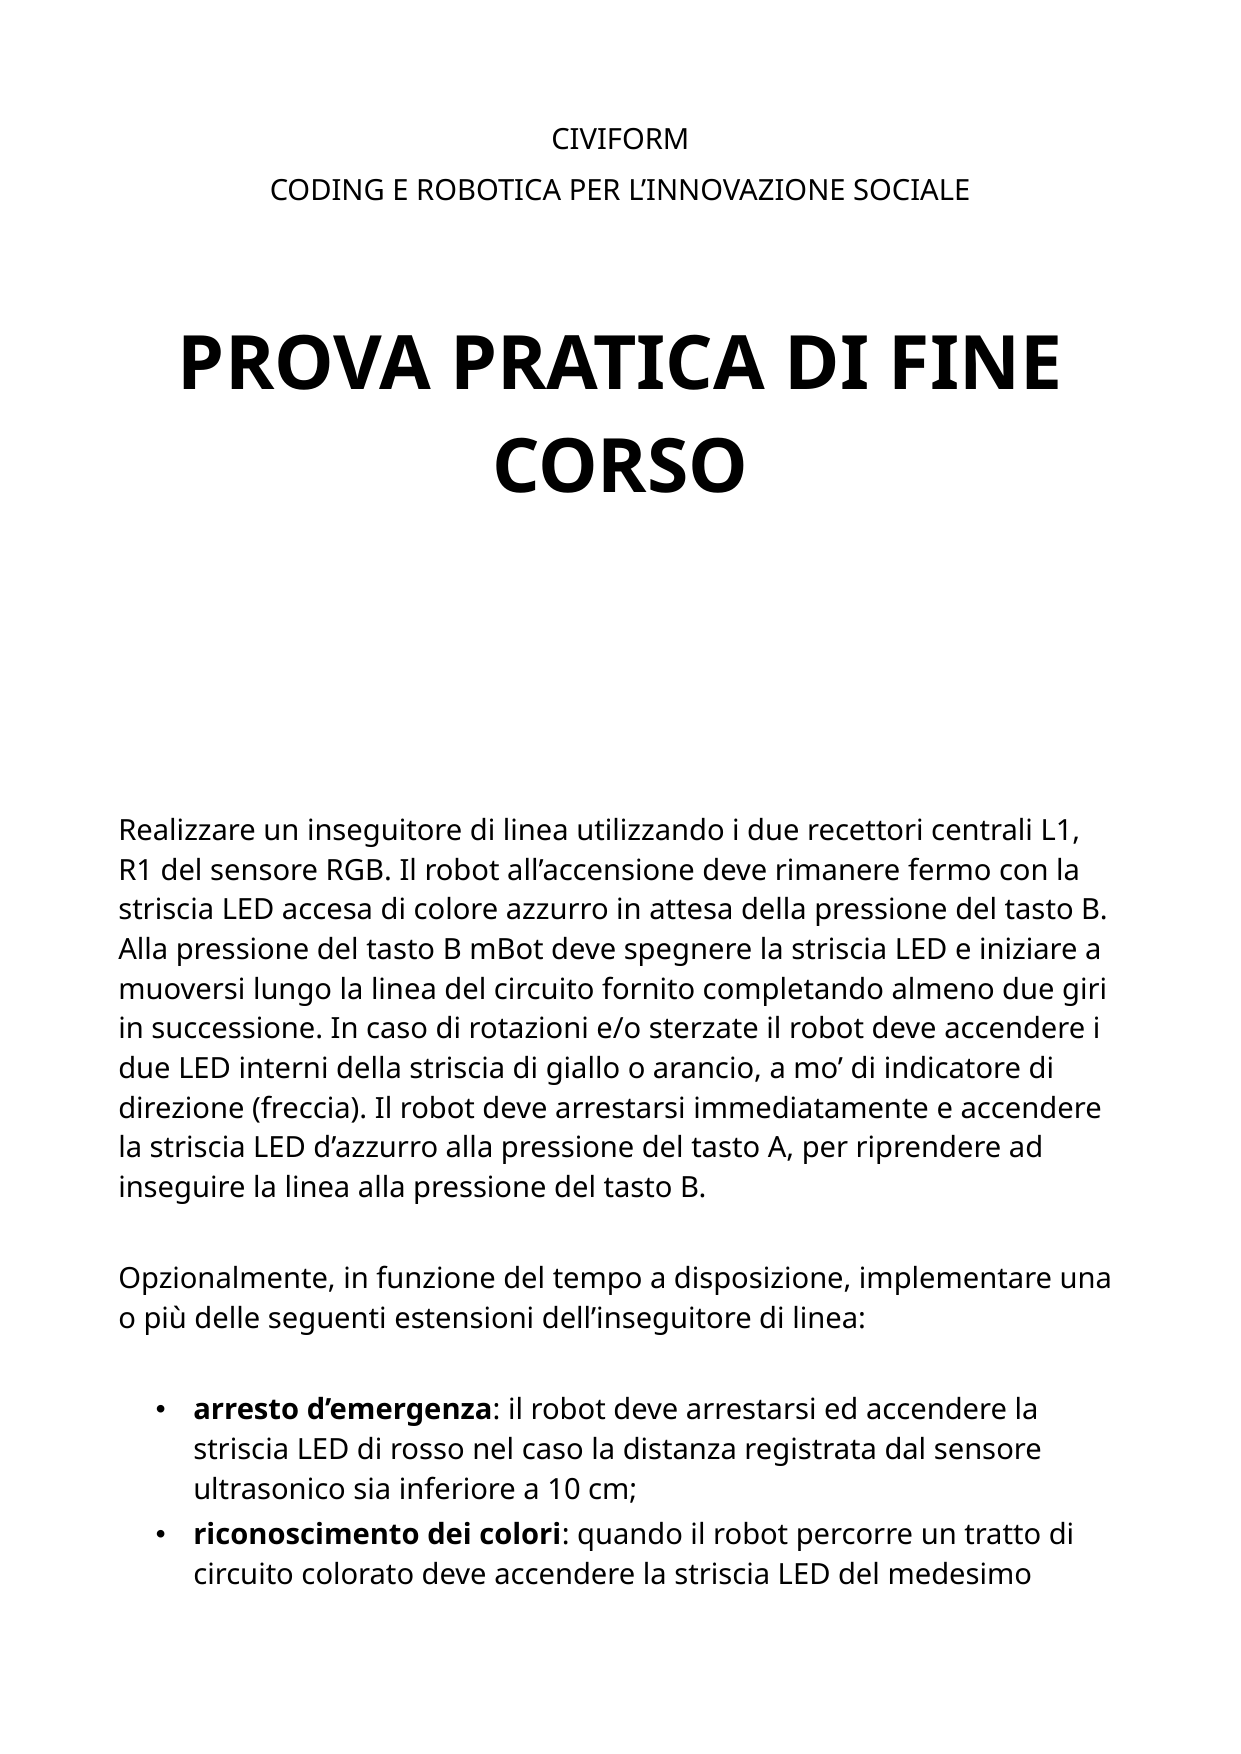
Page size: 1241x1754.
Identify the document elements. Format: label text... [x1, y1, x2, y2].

list arresto d’emergenza: il robot deve arrestarsi ed accendere la striscia LED di rosso nel caso la distanza registrata dal sensore ultrasonico sia inferiore a 10 cm; [156, 1389, 1122, 1508]
text Realizzare un inseguitore di linea utilizzando i due recettori centrali L1, R1 del sensore RGB. Il robot all’accensione deve rimanere fermo con la striscia LED accesa di colore azzurro in attesa della pressione del tasto B. Alla pressione del tasto B mBot deve spegnere la striscia LED e iniziare a muoversi lungo la linea del circuito fornito completando almeno due giri in successione. In caso di rotazioni e/o sterzate il robot deve accendere i due LED interni della striscia di giallo o arancio, a mo’ di indicatore di direzione (freccia). Il robot deve arrestarsi immediatamente e accendere la striscia LED d’azzurro alla pressione del tasto A, per riprendere ad inseguire la linea alla pressione del tasto B. [118, 809, 1122, 1206]
text Opzionalmente, in funzione del tempo a disposizione, implementare una o più delle seguenti estensioni dell’inseguitore di linea: [118, 1258, 1122, 1337]
title Coding e Robotica per l’innovazione sociale [118, 169, 1122, 209]
title Civiform [118, 118, 1122, 158]
list riconoscimento dei colori: quando il robot percorre un tratto di circuito colorato deve accendere la striscia LED del medesimo [156, 1514, 1122, 1593]
title Prova pratica di fine corso [118, 309, 1122, 514]
